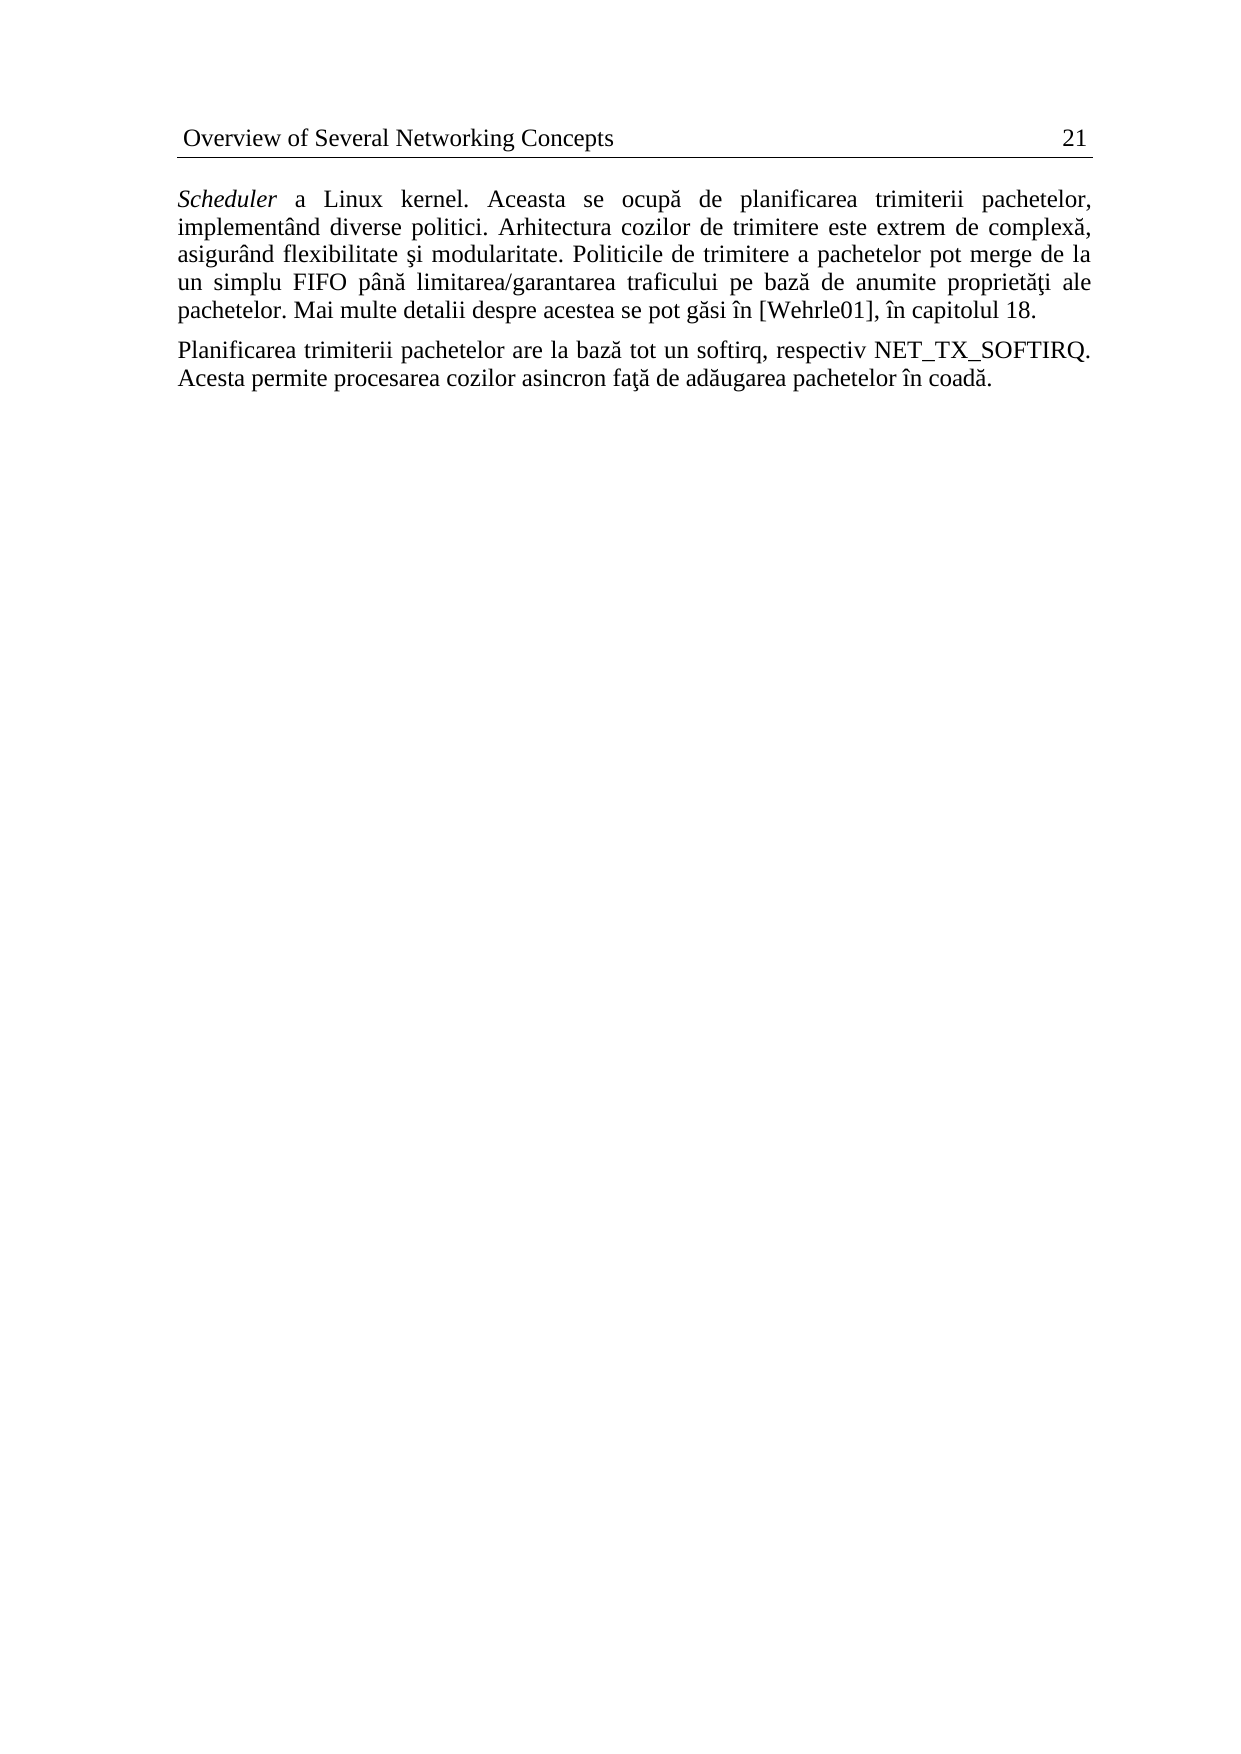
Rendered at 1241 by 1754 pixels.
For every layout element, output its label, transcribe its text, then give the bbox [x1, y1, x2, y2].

text Planificarea trimiterii pachetelor are la bază tot un softirq, respectiv NET_TX_SOFTIRQ. Acesta permite procesarea cozilor asincron faţă de adăugarea pachetelor în coadă. [177, 336, 1093, 392]
text Scheduler a Linux kernel. Aceasta se ocupă de planificarea trimiterii pachetelor, implementând diverse politici. Arhitectura cozilor de trimitere este extrem de complexă, asigurând flexibilitate şi modularitate. Politicile de trimitere a pachetelor pot merge de la un simplu FIFO până limitarea/garantarea traficului pe bază de anumite proprietăţi ale pachetelor. Mai multe detalii despre acestea se pot găsi în [Wehrle01], în capitolul 18. [177, 185, 1093, 324]
